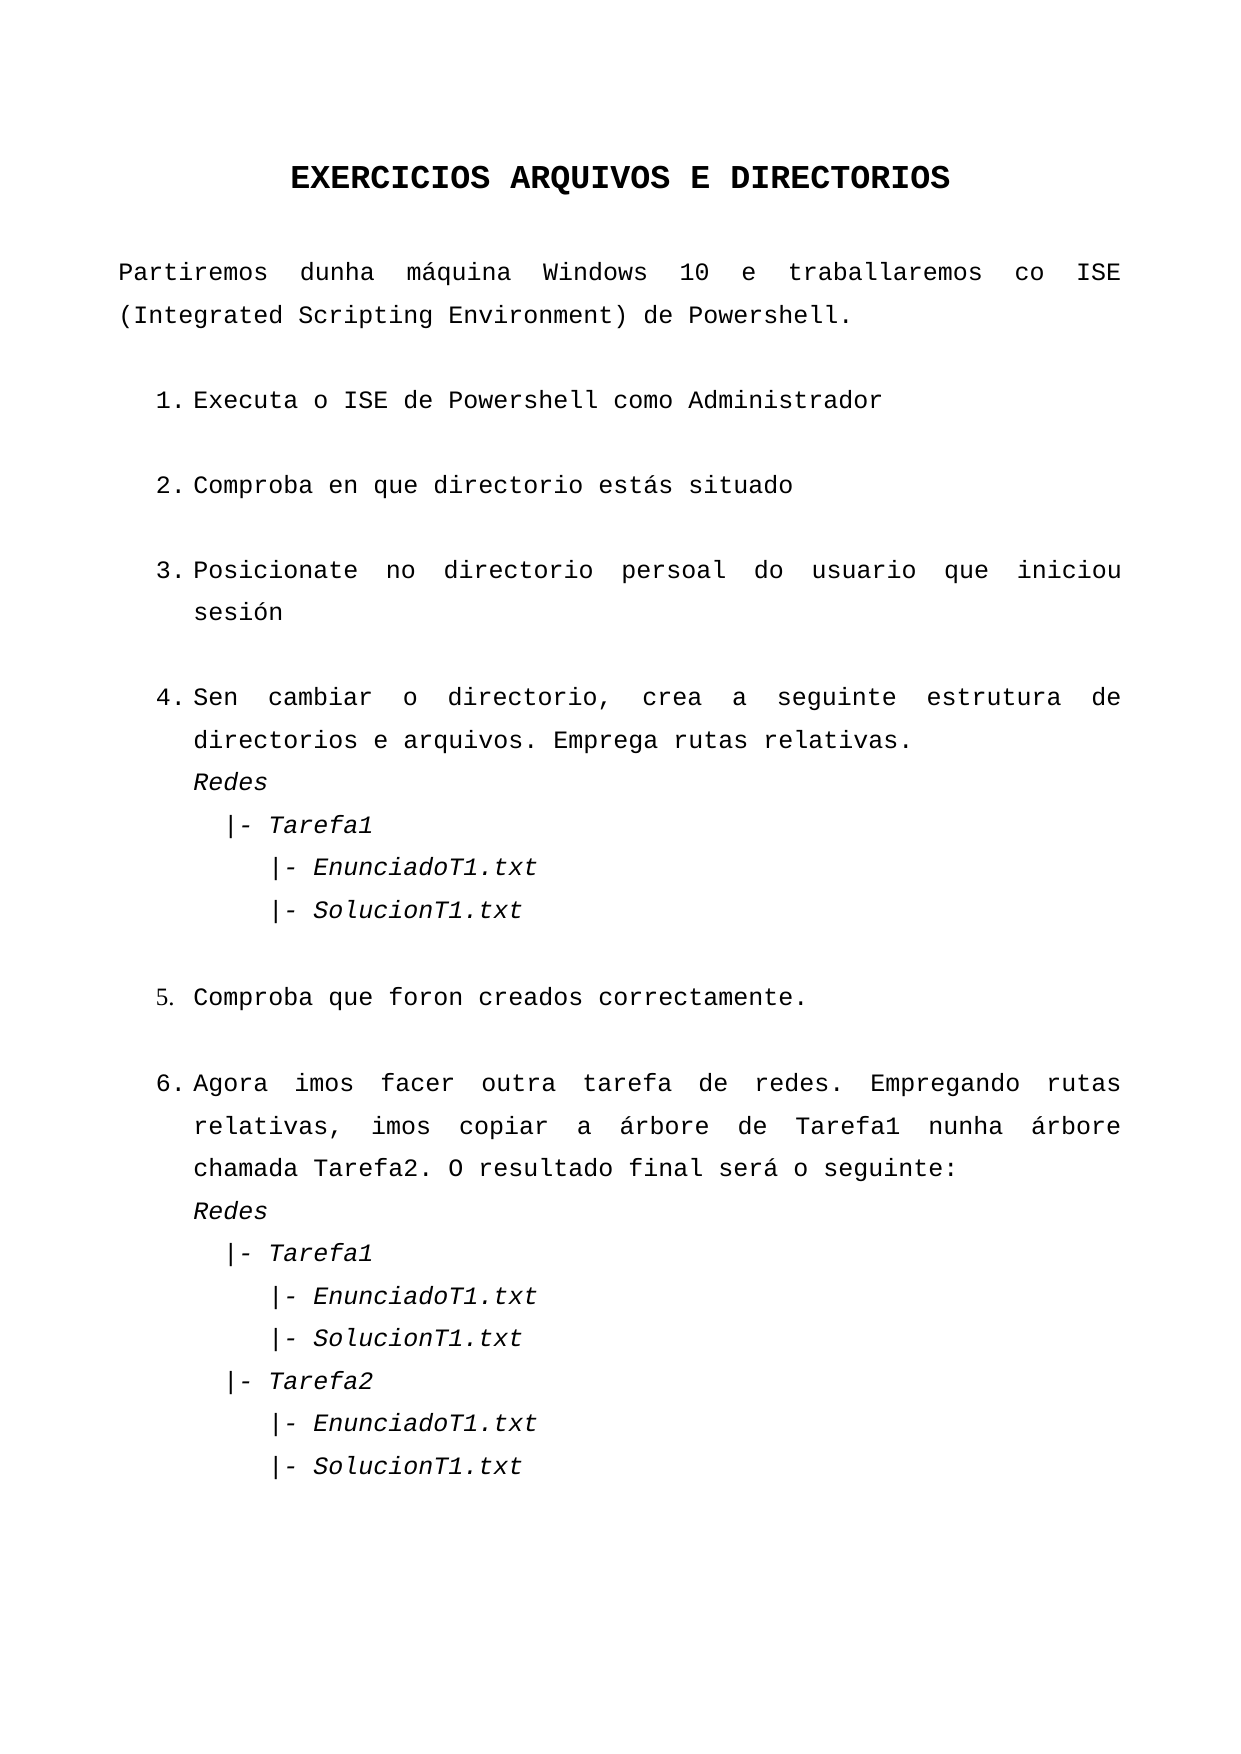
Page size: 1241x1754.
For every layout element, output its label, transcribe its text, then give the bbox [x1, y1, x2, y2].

list Comproba en que directorio estás situado [156, 472, 1122, 501]
list |- EnunciadoT1.txt [156, 855, 1122, 883]
list |- Tarefa1 [156, 812, 1122, 841]
text EXERCICIOS ARQUIVOS E DIRECTORIOS [118, 161, 1122, 198]
text Partiremos dunha máquina Windows 10 e traballaremos co ISE (Integrated Scripting Environment) de Powershell. [118, 260, 1122, 331]
list Sen cambiar o directorio, crea a seguinte estrutura de directorios e arquivos. Emprega rutas relativas. [156, 685, 1122, 756]
list |- EnunciadoT1.txt [156, 1283, 1122, 1312]
list |- Tarefa1 [156, 1241, 1122, 1269]
list Executa o ISE de Powershell como Administrador [156, 387, 1122, 416]
list |- SolucionT1.txt [156, 1453, 1122, 1482]
list |- SolucionT1.txt [156, 1326, 1122, 1354]
list Agora imos facer outra tarefa de redes. Empregando rutas relativas, imos copiar a árbore de Tarefa1 nunha árbore chamada Tarefa2. O resultado final será o seguinte: [156, 1071, 1122, 1184]
list Comproba que foron creados correctamente. [156, 982, 1122, 1013]
list |- SolucionT1.txt [156, 897, 1122, 926]
list Redes [156, 770, 1122, 798]
list |- Tarefa2 [156, 1368, 1122, 1397]
list |- EnunciadoT1.txt [156, 1411, 1122, 1439]
list Posicionate no directorio persoal do usuario que iniciou sesión [156, 557, 1122, 628]
list Redes [156, 1198, 1122, 1227]
